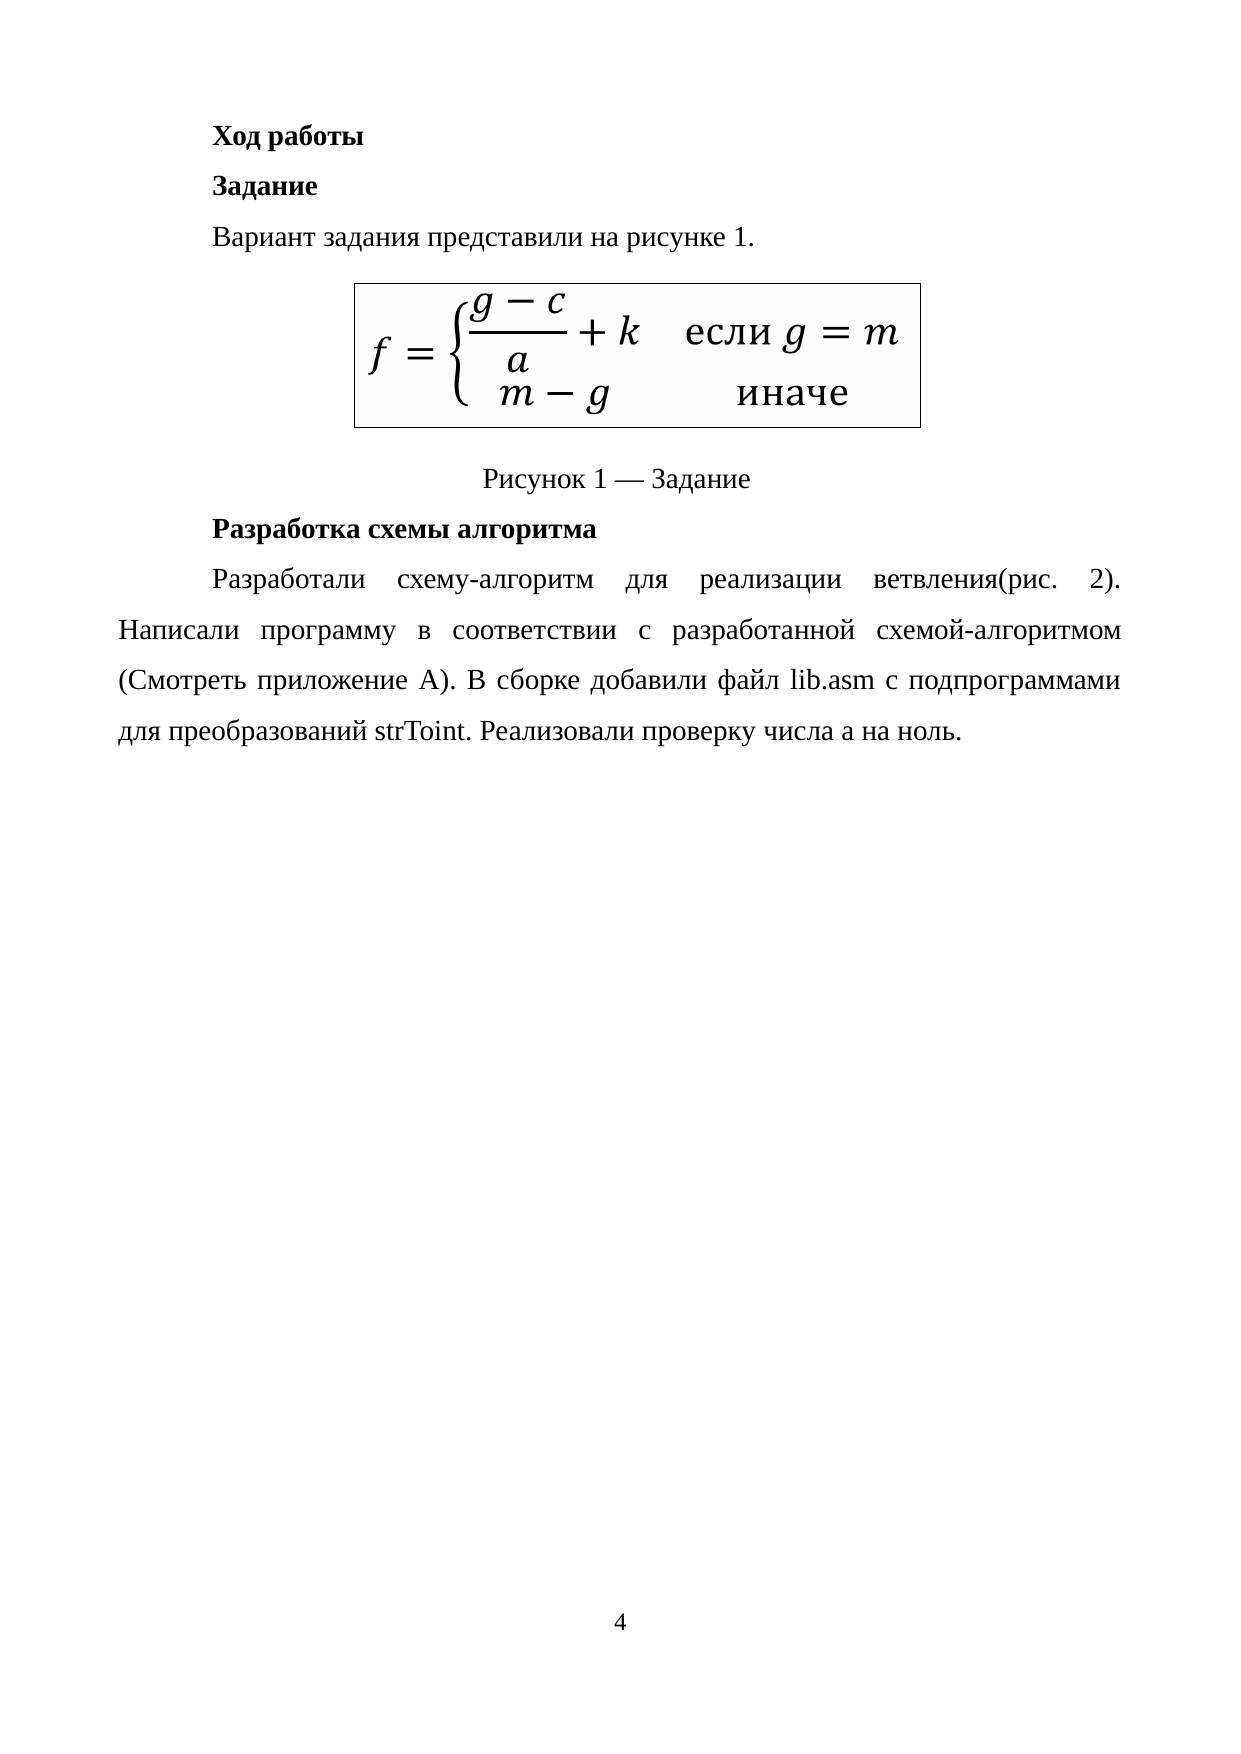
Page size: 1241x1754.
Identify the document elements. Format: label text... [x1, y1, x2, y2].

text Разработали схему-алгоритм для реализации ветвления(рис. 2). Написали программу в соответствии с разработанной схемой-алгоритмом (Смотреть приложение А). В сборке добавили файл lib.asm с подпрограммами для преобразований strToint. Реализовали проверку числа a на ноль. [118, 562, 1122, 746]
text Рисунок 1 — Задание [118, 269, 1122, 494]
subtitle Задание [118, 168, 1122, 202]
subtitle Ход работы [118, 118, 1122, 152]
picture [356, 286, 918, 425]
text Вариант задания представили на рисунке 1. [118, 219, 1122, 252]
subtitle Разработка схемы алгоритма [118, 511, 1122, 545]
